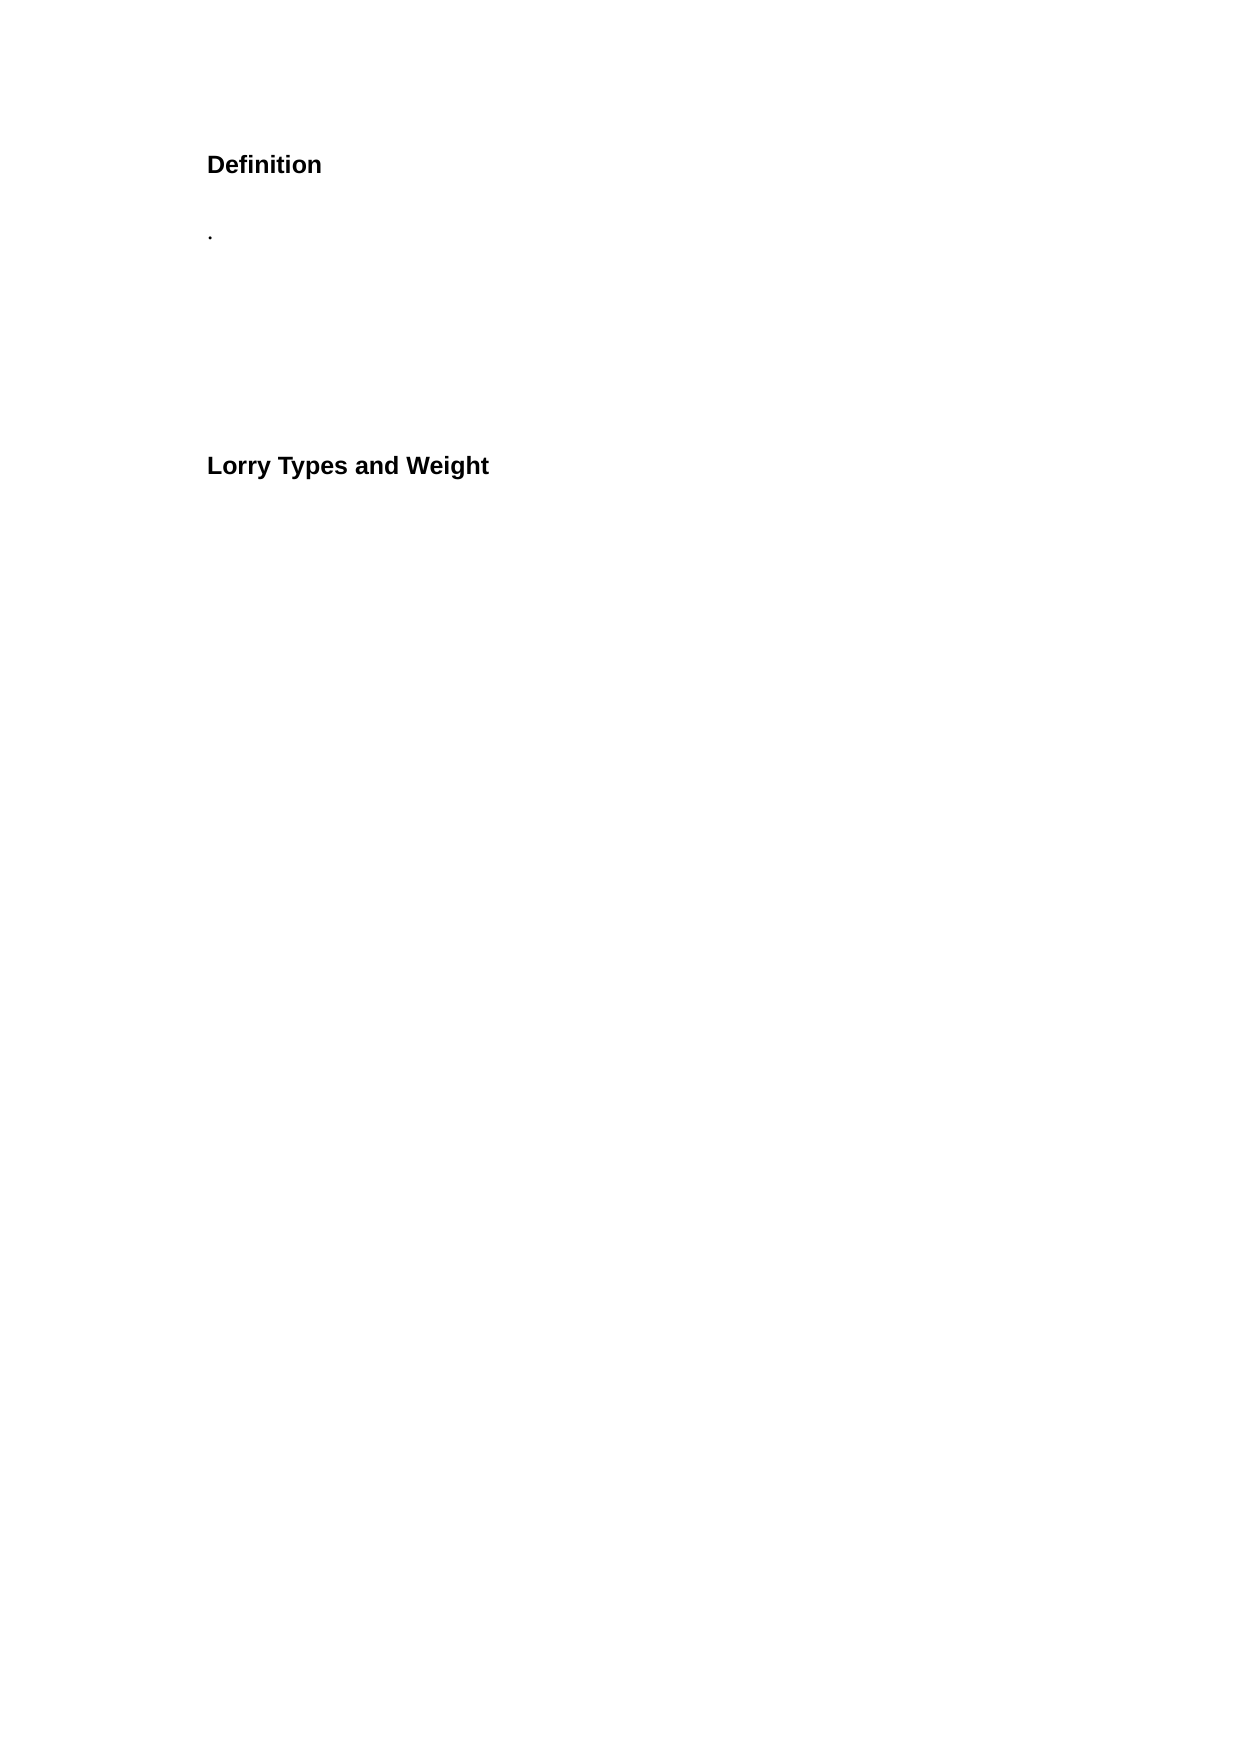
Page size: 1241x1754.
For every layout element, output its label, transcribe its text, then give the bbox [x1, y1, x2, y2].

subtitle Lorry Types and Weight [207, 451, 1090, 479]
subtitle Definition [207, 150, 1090, 179]
text . [207, 216, 1090, 244]
